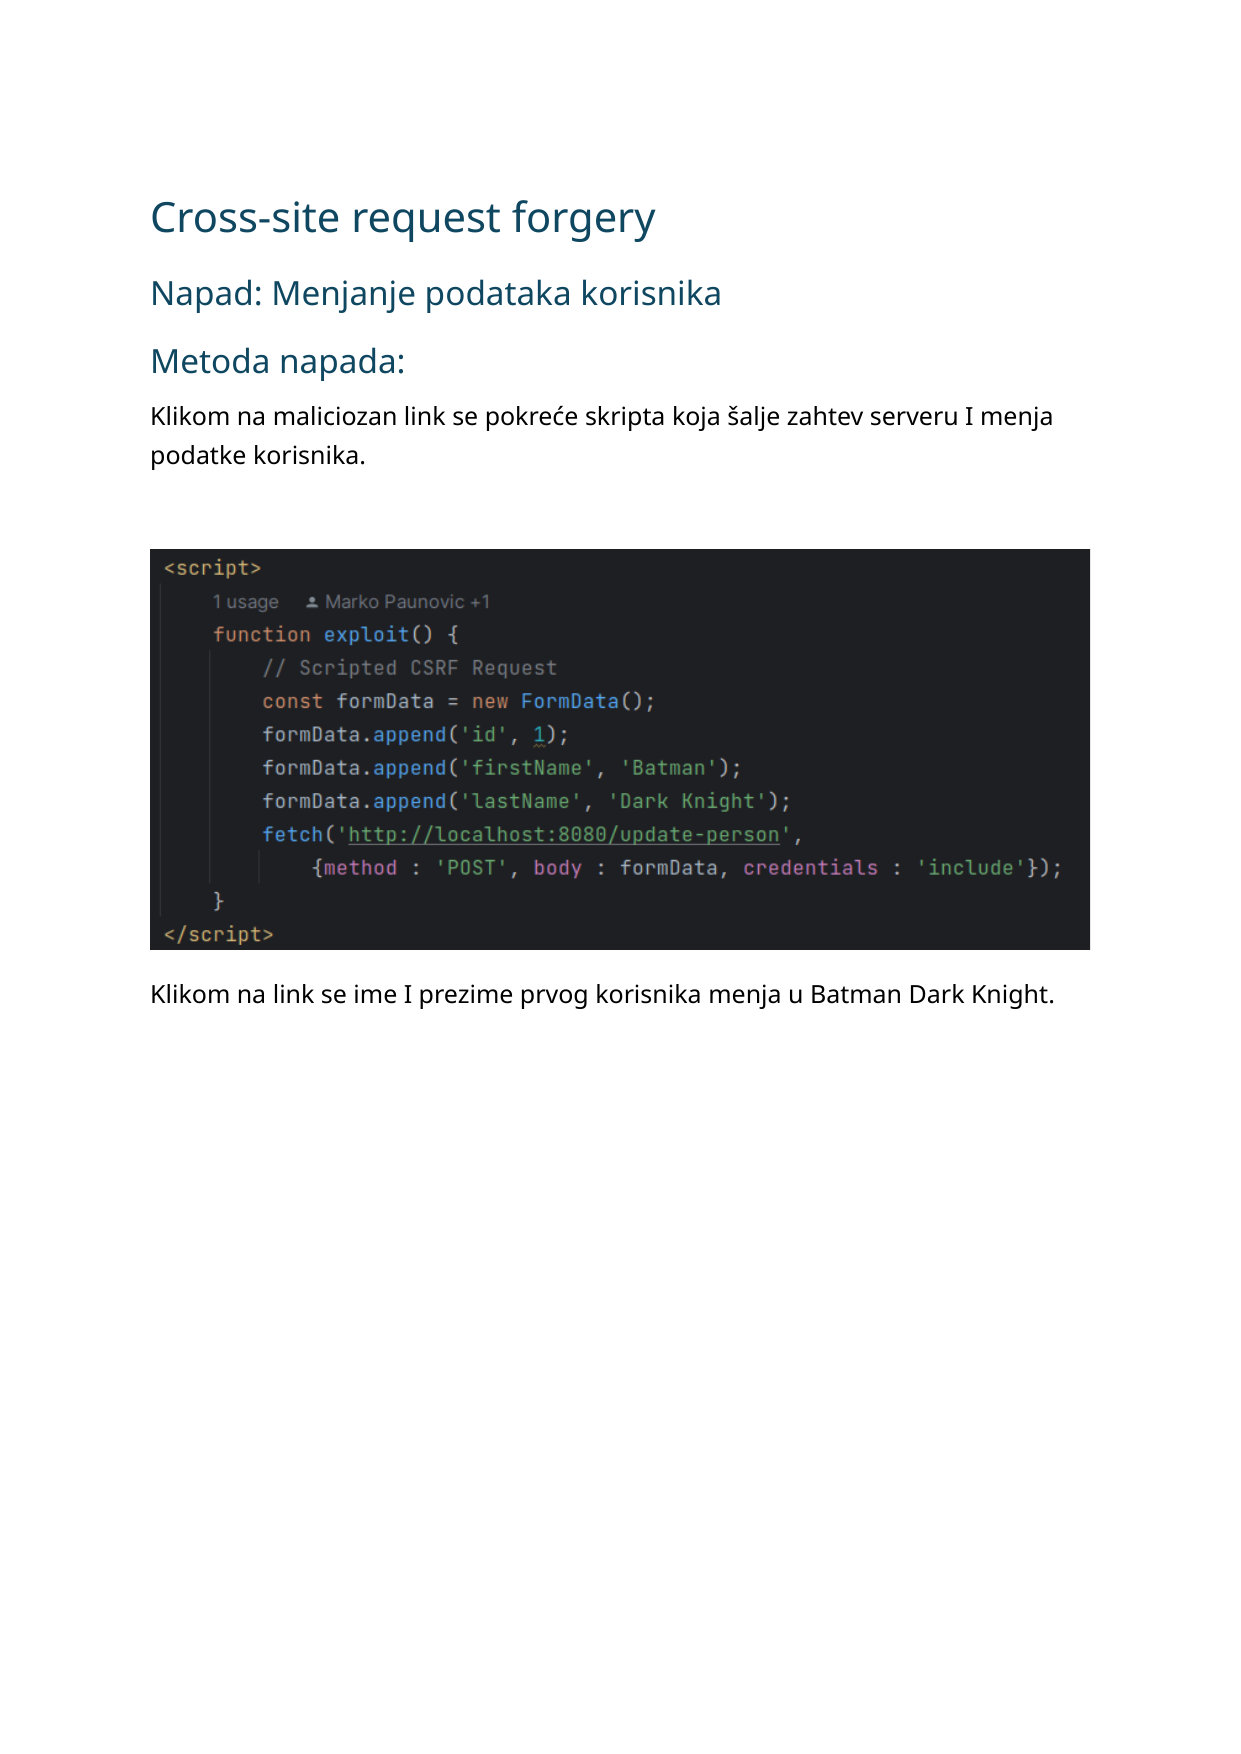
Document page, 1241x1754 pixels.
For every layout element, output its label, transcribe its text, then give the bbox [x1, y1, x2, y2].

text Klikom na link se ime I prezime prvog korisnika menja u Batman Dark Knight. [150, 950, 1090, 1011]
picture [150, 549, 1091, 950]
subtitle Metoda napada: [150, 338, 1090, 384]
subtitle Napad: Menjanje podataka korisnika [150, 269, 1090, 315]
text Klikom na maliciozan link se pokreće skripta koja šalje zahtev serveru I menja podatke korisnika. [150, 399, 1090, 472]
subtitle Cross-site request forgery [150, 187, 1090, 244]
